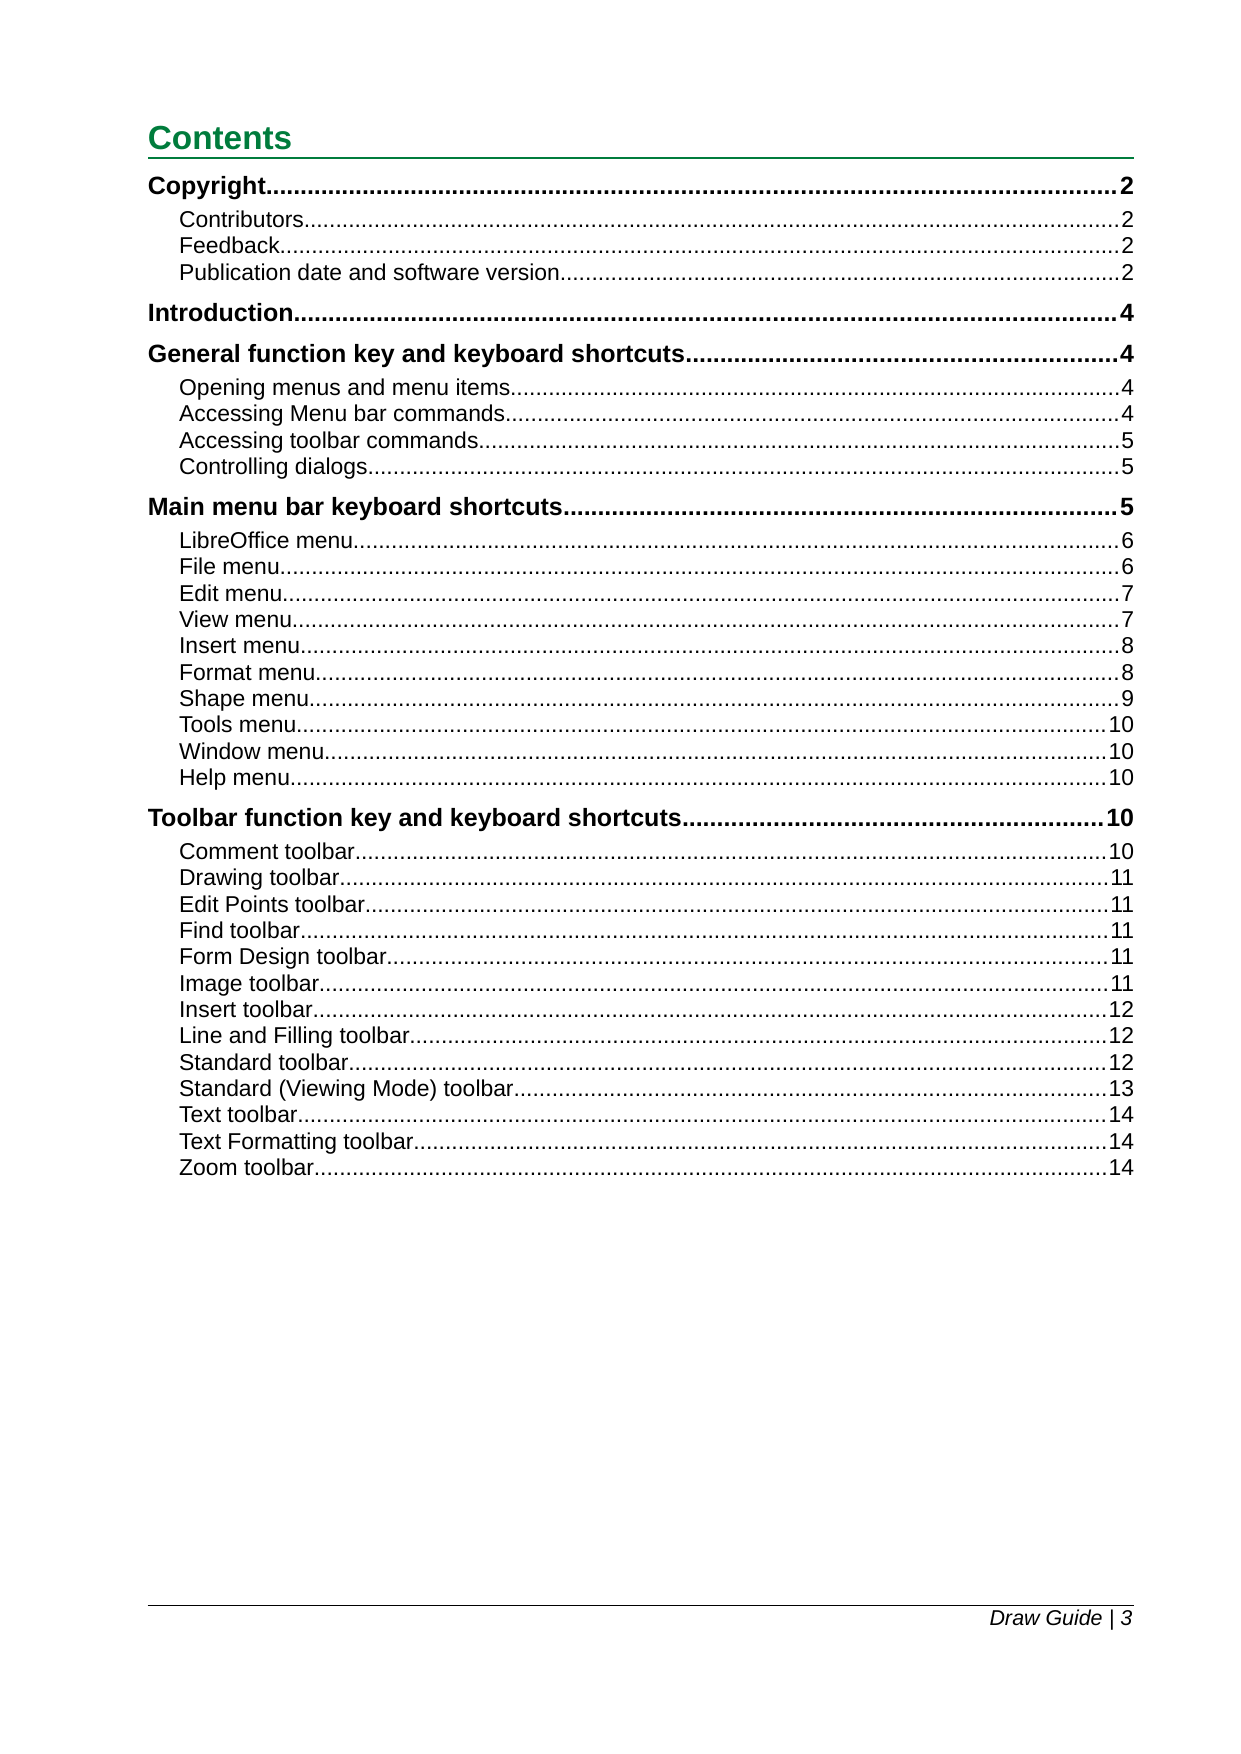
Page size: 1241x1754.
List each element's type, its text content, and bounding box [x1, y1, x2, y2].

text Main menu bar keyboard shortcuts 5 [148, 492, 1134, 521]
text Drawing toolbar 11 [179, 864, 1134, 891]
text Standard toolbar 12 [179, 1049, 1134, 1075]
text Copyright 2 [148, 171, 1134, 200]
text Accessing toolbar commands 5 [179, 427, 1134, 453]
text Controlling dialogs 5 [179, 453, 1134, 479]
text Window menu 10 [179, 738, 1134, 764]
text Line and Filling toolbar 12 [179, 1022, 1134, 1049]
text Form Design toolbar 11 [179, 943, 1134, 970]
text Opening menus and menu items 4 [179, 374, 1134, 400]
text General function key and keyboard shortcuts 4 [148, 339, 1134, 368]
text Help menu 10 [179, 764, 1134, 790]
text Text Formatting toolbar 14 [179, 1128, 1134, 1154]
text View menu 7 [179, 606, 1134, 632]
text Insert toolbar 12 [179, 996, 1134, 1022]
text LibreOffice menu 6 [179, 527, 1134, 553]
text Feedback 2 [179, 232, 1134, 259]
text Tools menu 10 [179, 711, 1134, 738]
text Standard (Viewing Mode) toolbar 13 [179, 1075, 1134, 1101]
text File menu 6 [179, 553, 1134, 579]
text Publication date and software version 2 [179, 259, 1134, 285]
text Comment toolbar 10 [179, 838, 1134, 864]
text Contributors 2 [179, 206, 1134, 232]
text Shape menu 9 [179, 685, 1134, 711]
subtitle Contents [148, 118, 1134, 157]
text Find toolbar 11 [179, 917, 1134, 943]
text Toolbar function key and keyboard shortcuts 10 [148, 803, 1134, 832]
text Zoom toolbar 14 [179, 1154, 1134, 1181]
text Format menu 8 [179, 659, 1134, 685]
text Introduction 4 [148, 298, 1134, 326]
text Insert menu 8 [179, 632, 1134, 659]
text Text toolbar 14 [179, 1101, 1134, 1128]
text Edit Points toolbar 11 [179, 891, 1134, 917]
text Edit menu 7 [179, 579, 1134, 606]
text Image toolbar 11 [179, 970, 1134, 996]
text Accessing Menu bar commands 4 [179, 400, 1134, 427]
